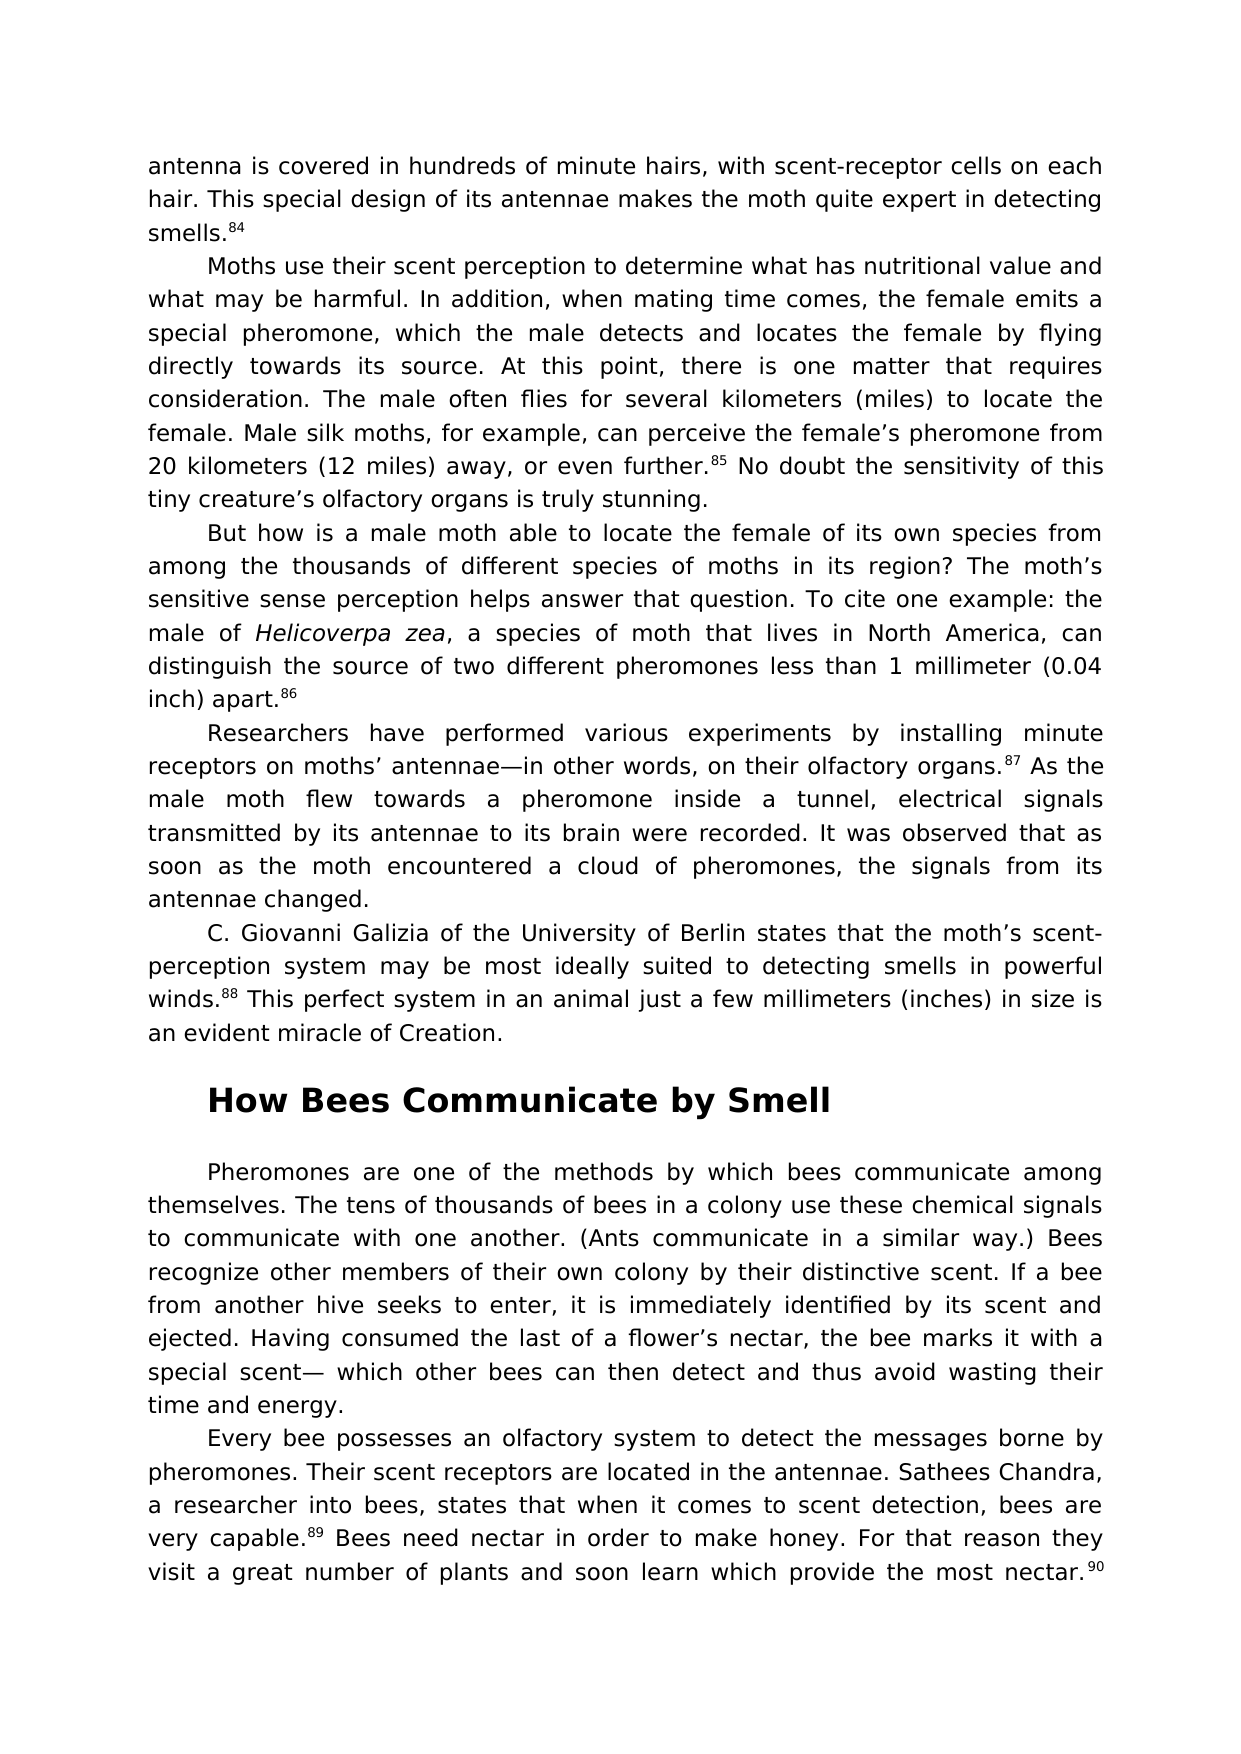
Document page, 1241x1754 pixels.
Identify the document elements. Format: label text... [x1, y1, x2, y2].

text Researchers have performed various experiments by installing minute receptors on moths’ antennae—in other words, on their olfactory organs. As the male moth flew towards a pheromone inside a tunnel, electrical signals transmitted by its antennae to its brain were recorded. It was observed that as soon as the moth encountered a cloud of pheromones, the signals from its antennae changed. [148, 714, 1104, 914]
text Every bee possesses an olfactory system to detect the messages borne by pheromones. Their scent receptors are located in the antennae. Sathees Chandra, a researcher into bees, states that when it comes to scent detection, bees are very capable. Bees need nectar in order to make honey. For that reason they visit a great number of plants and soon learn which provide the most nectar. Bearing this in mind, scientists concluded that bees must have special mechanisms that allow them to identify plant scents. Thanks to this mechanism, they filter the information they receive from plants and determine which will offer them the most nectar. There is only one explanation for the conscious and rational behavior of these tiny insects’ detecting scents. Like all living things in the universe, bees were brought into being by the will of God, and behave according to His inspiration. [148, 1420, 1104, 1587]
text Pheromones are one of the methods by which bees communicate among themselves. The tens of thousands of bees in a colony use these chemical signals to communicate with one another. (Ants communicate in a similar way.) Bees recognize other members of their own colony by their distinctive scent. If a bee from another hive seeks to enter, it is immediately identified by its scent and ejected. Having consumed the last of a flower’s nectar, the bee marks it with a special scent— which other bees can then detect and thus avoid wasting their time and energy. [148, 1153, 1104, 1420]
text But how is a male moth able to locate the female of its own species from among the thousands of different species of moths in its region? The moth’s sensitive sense perception helps answer that question. To cite one example: the male of Helicoverpa zea, a species of moth that lives in North America, can distinguish the source of two different pheromones less than 1 millimeter (0.04 inch) apart. [148, 514, 1104, 714]
text How Bees Communicate by Smell [148, 1081, 1104, 1120]
text antenna is covered in hundreds of minute hairs, with scent-receptor cells on each hair. This special design of its antennae makes the moth quite expert in detecting smells. [148, 148, 1104, 248]
text Moths use their scent perception to determine what has nutritional value and what may be harmful. In addition, when mating time comes, the female emits a special pheromone, which the male detects and locates the female by flying directly towards its source. At this point, there is one matter that requires consideration. The male often flies for several kilometers (miles) to locate the female. Male silk moths, for example, can perceive the female’s pheromone from 20 kilometers (12 miles) away, or even further. No doubt the sensitivity of this tiny creature’s olfactory organs is truly stunning. [148, 248, 1104, 514]
text C. Giovanni Galizia of the University of Berlin states that the moth’s scent- perception system may be most ideally suited to detecting smells in powerful winds. This perfect system in an animal just a few millimeters (inches) in size is an evident miracle of Creation. [148, 914, 1104, 1048]
